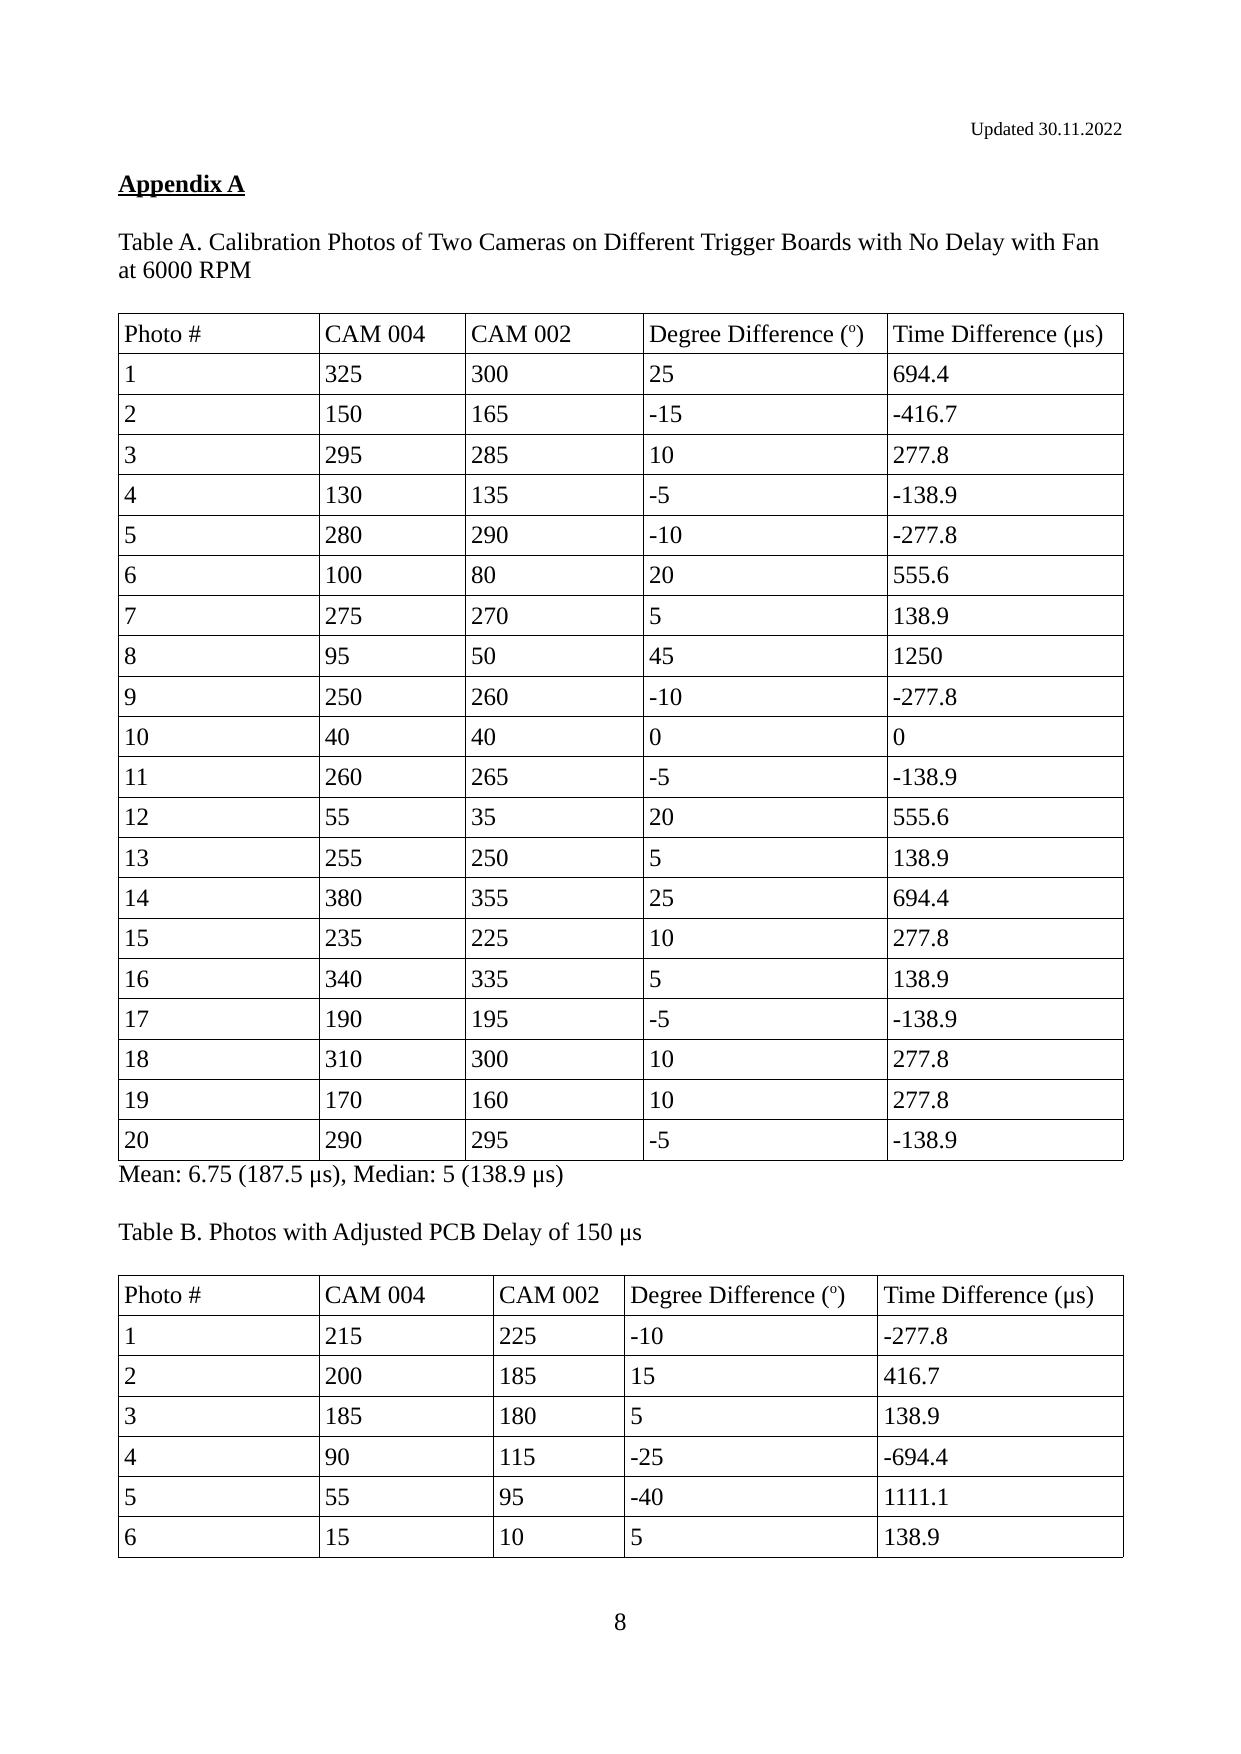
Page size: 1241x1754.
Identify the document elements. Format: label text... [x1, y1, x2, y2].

table_cell 10 [119, 717, 319, 756]
table_cell -10 [625, 1316, 877, 1355]
table_cell 25 [644, 878, 887, 918]
table_cell 4 [119, 1437, 319, 1476]
table_cell 5 [644, 959, 887, 998]
text Appendix A [118, 169, 1122, 198]
table_cell 138.9 [888, 596, 1123, 635]
table_cell 277.8 [888, 1040, 1123, 1079]
table_cell 295 [466, 1120, 643, 1159]
table_cell -5 [644, 999, 887, 1038]
table_cell 150 [320, 395, 465, 434]
table_cell 340 [320, 959, 465, 998]
table_cell 80 [466, 556, 643, 595]
table_cell 138.9 [888, 959, 1123, 998]
table_cell -277.8 [888, 516, 1123, 555]
table_cell 295 [320, 435, 465, 474]
table_cell 40 [320, 717, 465, 756]
table_cell 225 [494, 1316, 624, 1355]
table_cell 138.9 [888, 838, 1123, 877]
table_cell 20 [644, 798, 887, 837]
table_cell 5 [644, 838, 887, 877]
table_cell 35 [466, 798, 643, 837]
table_cell 14 [119, 878, 319, 918]
table_cell 10 [644, 919, 887, 958]
table_cell -5 [644, 757, 887, 797]
table_cell 185 [494, 1356, 624, 1396]
table_cell 3 [119, 435, 319, 474]
table_cell -277.8 [888, 677, 1123, 716]
table_cell 1 [119, 1316, 319, 1355]
table_header Photo # [119, 1276, 319, 1315]
table_header CAM 002 [494, 1276, 624, 1315]
table_cell -25 [625, 1437, 877, 1476]
table_cell -138.9 [888, 1120, 1123, 1159]
table_cell 4 [119, 475, 319, 514]
table_cell 130 [320, 475, 465, 514]
table_cell 195 [466, 999, 643, 1038]
table_cell 185 [320, 1397, 493, 1436]
table_cell 300 [466, 1040, 643, 1079]
table_cell 416.7 [878, 1356, 1123, 1396]
table_cell 290 [320, 1120, 465, 1159]
table_cell -416.7 [888, 395, 1123, 434]
table_cell 55 [320, 1477, 493, 1516]
table_cell 50 [466, 636, 643, 676]
table_cell 10 [644, 435, 887, 474]
table_cell 138.9 [878, 1397, 1123, 1436]
table_cell 225 [466, 919, 643, 958]
table_cell 300 [466, 354, 643, 393]
table_cell 16 [119, 959, 319, 998]
table_cell 2 [119, 395, 319, 434]
table_cell 6 [119, 556, 319, 595]
table_cell 0 [888, 717, 1123, 756]
text Table A. Calibration Photos of Two Cameras on Different Trigger Boards with No Delay with Fan at 6000 RPM [118, 227, 1122, 284]
table_cell -277.8 [878, 1316, 1123, 1355]
table_cell 10 [644, 1080, 887, 1119]
table_cell -10 [644, 677, 887, 716]
table_cell 555.6 [888, 556, 1123, 595]
table_cell 555.6 [888, 798, 1123, 837]
table_cell 9 [119, 677, 319, 716]
table_cell 3 [119, 1397, 319, 1436]
table_cell -138.9 [888, 999, 1123, 1038]
table_cell -5 [644, 1120, 887, 1159]
table_cell 265 [466, 757, 643, 797]
table_cell 5 [644, 596, 887, 635]
table_cell 5 [119, 516, 319, 555]
table_cell 25 [644, 354, 887, 393]
table_cell 250 [466, 838, 643, 877]
table_cell 190 [320, 999, 465, 1038]
table_cell 138.9 [878, 1517, 1123, 1557]
table_cell 170 [320, 1080, 465, 1119]
table_cell 277.8 [888, 435, 1123, 474]
text Mean: 6.75 (187.5 μs), Median: 5 (138.9 μs) [118, 1161, 1122, 1188]
table_cell 115 [494, 1437, 624, 1476]
table_cell 5 [625, 1517, 877, 1557]
table_cell 165 [466, 395, 643, 434]
table_cell 100 [320, 556, 465, 595]
text Table B. Photos with Adjusted PCB Delay of 150 μs [118, 1217, 1122, 1246]
table_header Degree Difference (o) [625, 1276, 877, 1315]
table_cell 280 [320, 516, 465, 555]
table_cell 1111.1 [878, 1477, 1123, 1516]
table_cell 1 [119, 354, 319, 393]
table_cell 55 [320, 798, 465, 837]
table_cell 5 [119, 1477, 319, 1516]
table_cell 270 [466, 596, 643, 635]
table_cell 40 [466, 717, 643, 756]
table_cell 380 [320, 878, 465, 918]
table_cell 8 [119, 636, 319, 676]
table_cell 290 [466, 516, 643, 555]
table_cell 13 [119, 838, 319, 877]
table_cell 19 [119, 1080, 319, 1119]
table_cell -15 [644, 395, 887, 434]
table_cell 285 [466, 435, 643, 474]
table_cell 10 [494, 1517, 624, 1557]
table_cell 20 [644, 556, 887, 595]
table_header CAM 002 [466, 314, 643, 353]
table_cell 135 [466, 475, 643, 514]
table_cell 15 [625, 1356, 877, 1396]
table_cell 6 [119, 1517, 319, 1557]
table_header Time Difference (μs) [878, 1276, 1123, 1315]
table_header Photo # [119, 314, 319, 353]
table_cell 0 [644, 717, 887, 756]
table_cell -138.9 [888, 475, 1123, 514]
table_cell 355 [466, 878, 643, 918]
table_cell 275 [320, 596, 465, 635]
table_cell 15 [320, 1517, 493, 1557]
table_cell -40 [625, 1477, 877, 1516]
table_cell 180 [494, 1397, 624, 1436]
table_cell 277.8 [888, 1080, 1123, 1119]
table_cell 255 [320, 838, 465, 877]
table_cell 250 [320, 677, 465, 716]
table_header Time Difference (μs) [888, 314, 1123, 353]
table_cell 17 [119, 999, 319, 1038]
table_cell 2 [119, 1356, 319, 1396]
table_cell 277.8 [888, 919, 1123, 958]
table_cell 95 [494, 1477, 624, 1516]
table_cell 694.4 [888, 354, 1123, 393]
table_cell 200 [320, 1356, 493, 1396]
table_cell -5 [644, 475, 887, 514]
table_cell 7 [119, 596, 319, 635]
table_cell 5 [625, 1397, 877, 1436]
table_cell 45 [644, 636, 887, 676]
table_cell 260 [320, 757, 465, 797]
table_cell 15 [119, 919, 319, 958]
table_header Degree Difference (o) [644, 314, 887, 353]
table_cell 20 [119, 1120, 319, 1159]
table_cell -694.4 [878, 1437, 1123, 1476]
table_cell 215 [320, 1316, 493, 1355]
table_header CAM 004 [320, 1276, 493, 1315]
table_cell 260 [466, 677, 643, 716]
table_cell 325 [320, 354, 465, 393]
table_header CAM 004 [320, 314, 465, 353]
table_cell -138.9 [888, 757, 1123, 797]
table_cell 1250 [888, 636, 1123, 676]
table_cell 310 [320, 1040, 465, 1079]
table_cell 12 [119, 798, 319, 837]
table_cell 694.4 [888, 878, 1123, 918]
table_cell 10 [644, 1040, 887, 1079]
table_cell 235 [320, 919, 465, 958]
table_cell 90 [320, 1437, 493, 1476]
table_cell 18 [119, 1040, 319, 1079]
table_cell -10 [644, 516, 887, 555]
table_cell 335 [466, 959, 643, 998]
table_cell 11 [119, 757, 319, 797]
table_cell 95 [320, 636, 465, 676]
table_cell 160 [466, 1080, 643, 1119]
